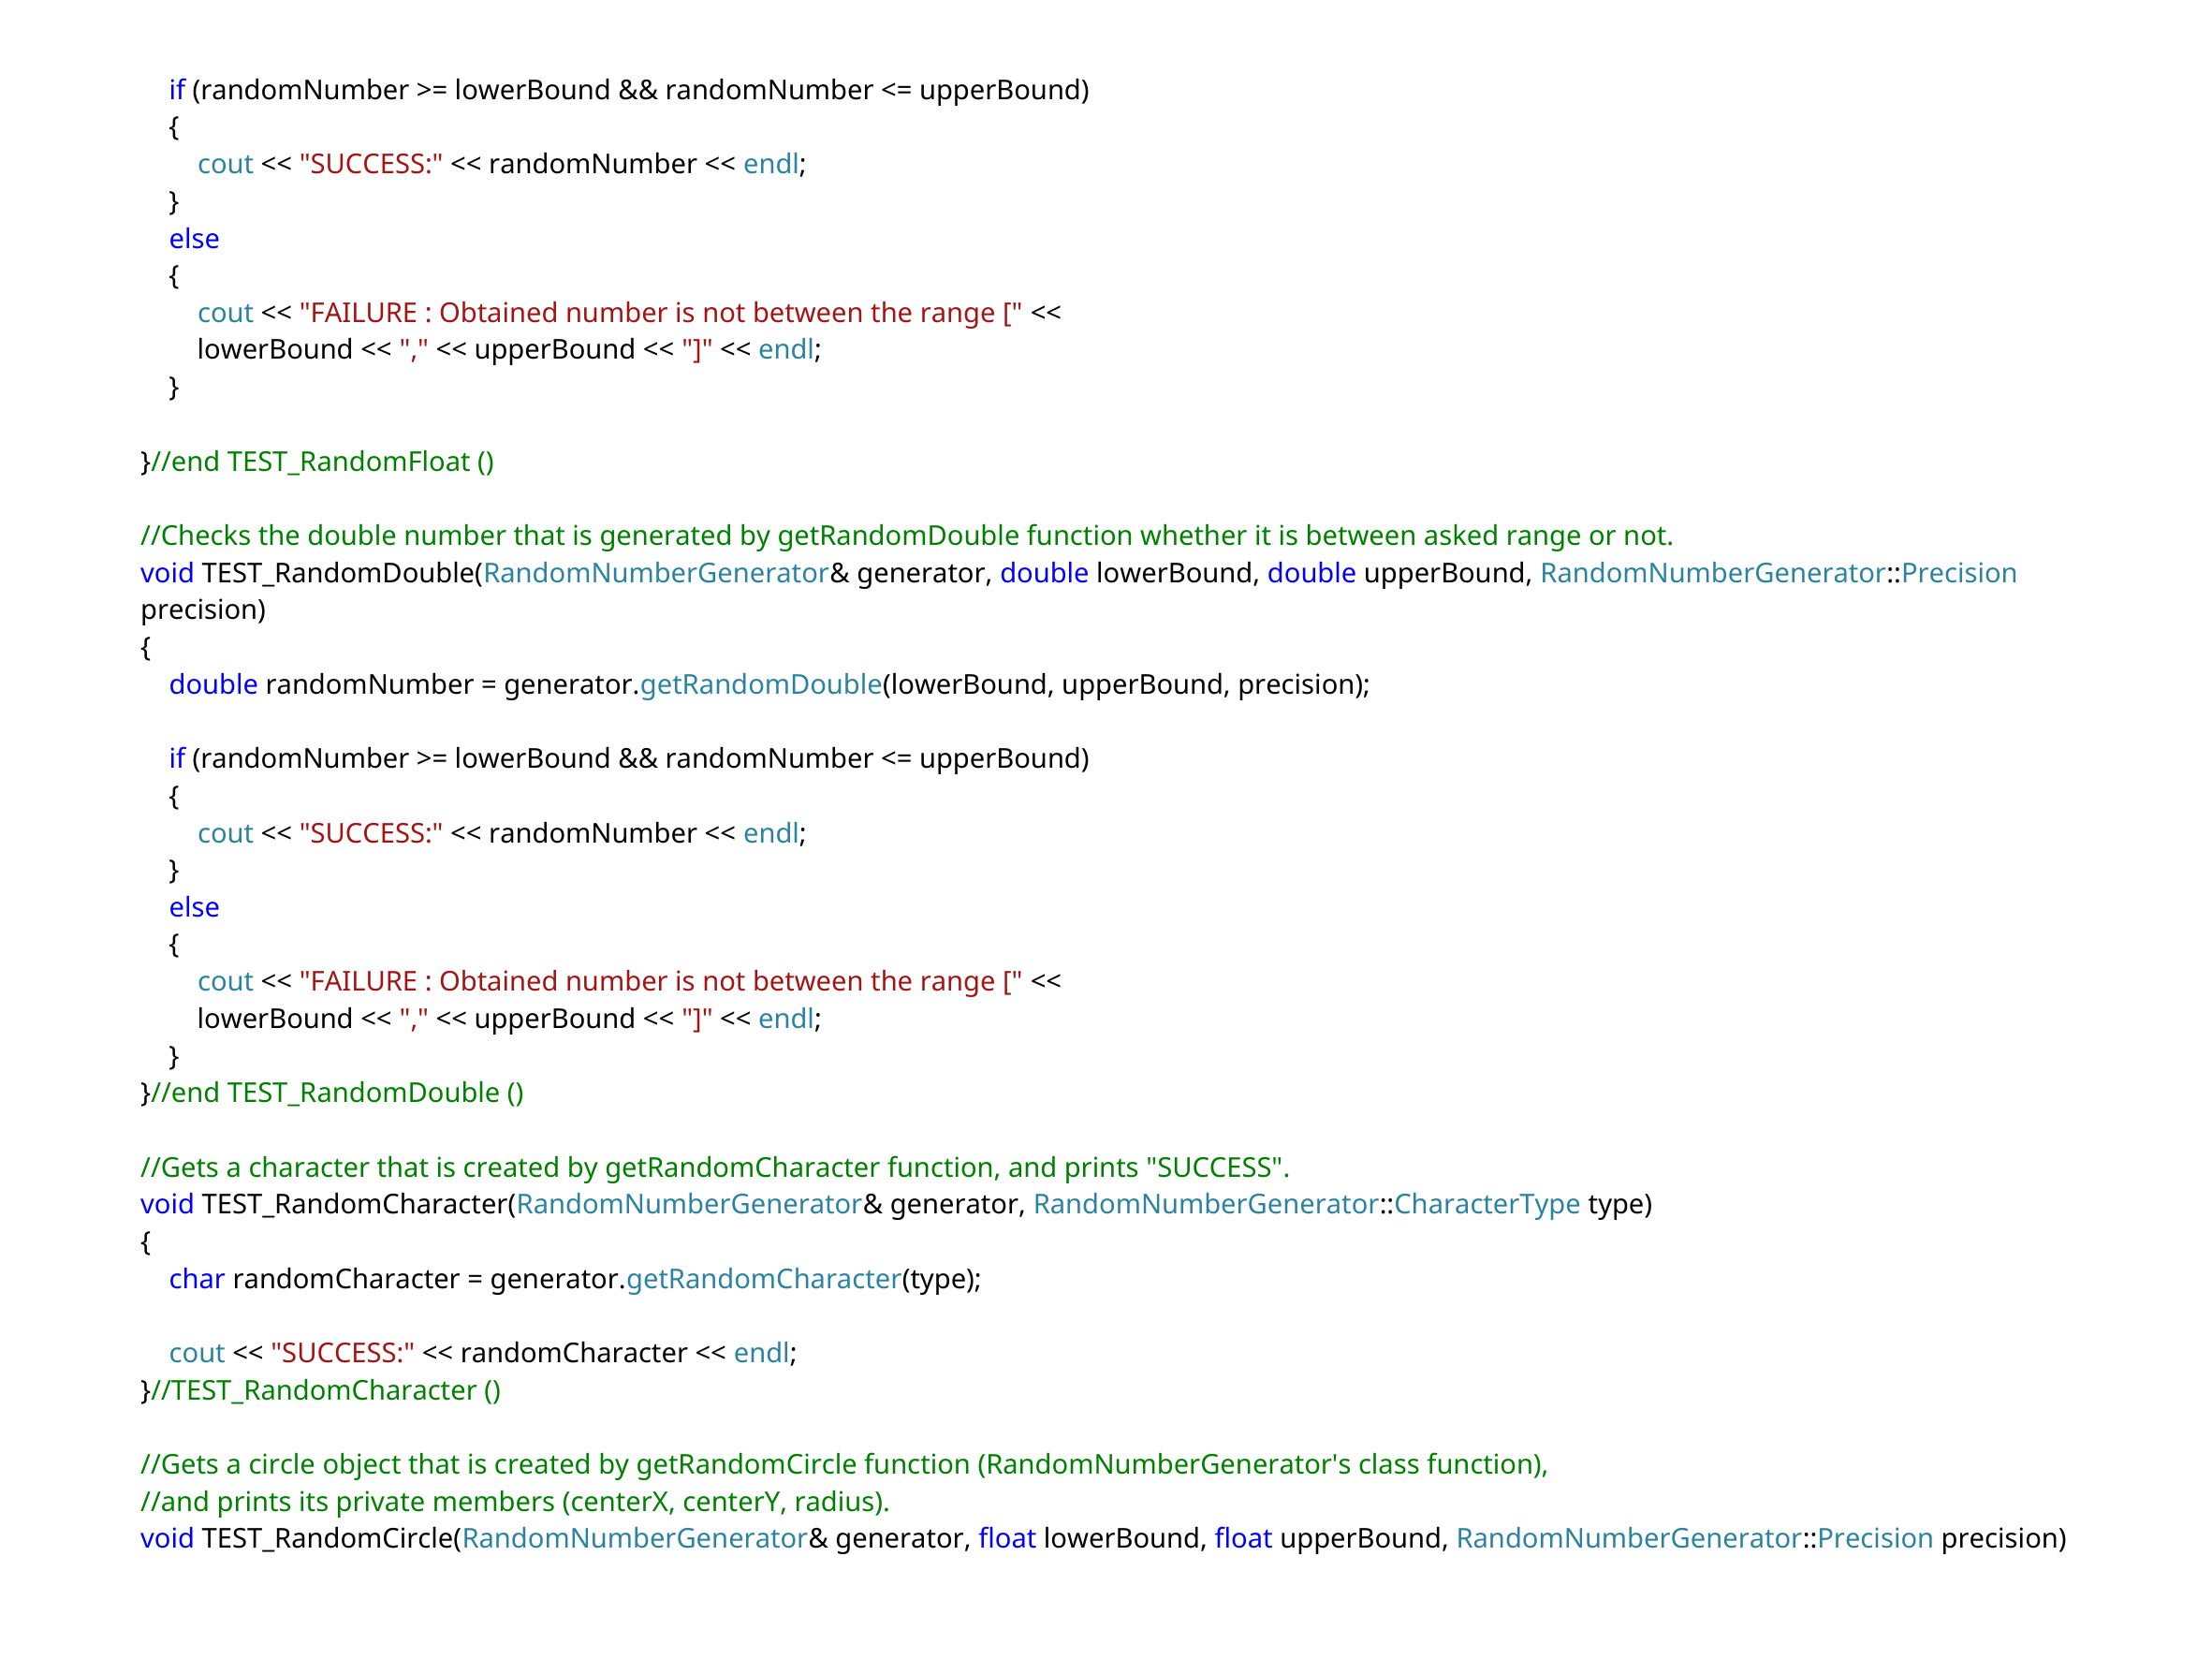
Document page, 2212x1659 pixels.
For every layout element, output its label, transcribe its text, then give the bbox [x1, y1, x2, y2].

text else [140, 219, 2071, 256]
text } [140, 182, 2071, 219]
text char randomCharacter = generator.getRandomCharacter(type); [140, 1259, 2071, 1297]
text cout << "SUCCESS:" << randomCharacter << endl; [140, 1333, 2071, 1371]
text { [140, 776, 2071, 814]
text }//TEST_RandomCharacter () [140, 1371, 2071, 1408]
text lowerBound << "," << upperBound << "]" << endl; [140, 330, 2071, 367]
text else [140, 888, 2071, 925]
text //Checks the double number that is generated by getRandomDouble function whether it is between asked range or not. [140, 516, 2071, 553]
text //Gets a circle object that is created by getRandomCircle function (RandomNumberGenerator's class function), [140, 1445, 2071, 1482]
text //and prints its private members (centerX, centerY, radius). [140, 1482, 2071, 1520]
text void TEST_RandomCharacter(RandomNumberGenerator& generator, RandomNumberGenerator::CharacterType type) [140, 1185, 2071, 1222]
text }//end TEST_RandomDouble () [140, 1074, 2071, 1110]
text if (randomNumber >= lowerBound && randomNumber <= upperBound) [140, 70, 2071, 108]
text double randomNumber = generator.getRandomDouble(lowerBound, upperBound, precision); [140, 665, 2071, 702]
text } [140, 1036, 2071, 1074]
text lowerBound << "," << upperBound << "]" << endl; [140, 999, 2071, 1036]
text if (randomNumber >= lowerBound && randomNumber <= upperBound) [140, 739, 2071, 776]
text { [140, 925, 2071, 962]
text cout << "SUCCESS:" << randomNumber << endl; [140, 814, 2071, 850]
text cout << "FAILURE : Obtained number is not between the range [" << [140, 962, 2071, 999]
text { [140, 108, 2071, 144]
text cout << "FAILURE : Obtained number is not between the range [" << [140, 293, 2071, 330]
text //Gets a character that is created by getRandomCharacter function, and prints "SUCCESS". [140, 1148, 2071, 1185]
text }//end TEST_RandomFloat () [140, 442, 2071, 479]
text } [140, 850, 2071, 888]
text { [140, 627, 2071, 665]
text void TEST_RandomCircle(RandomNumberGenerator& generator, float lowerBound, float upperBound, RandomNumberGenerator::Precision precision) [140, 1520, 2071, 1556]
text void TEST_RandomDouble(RandomNumberGenerator& generator, double lowerBound, double upperBound, RandomNumberGenerator::Precision precision) [140, 553, 2071, 627]
text { [140, 256, 2071, 293]
text cout << "SUCCESS:" << randomNumber << endl; [140, 144, 2071, 182]
text } [140, 367, 2071, 404]
text { [140, 1222, 2071, 1259]
